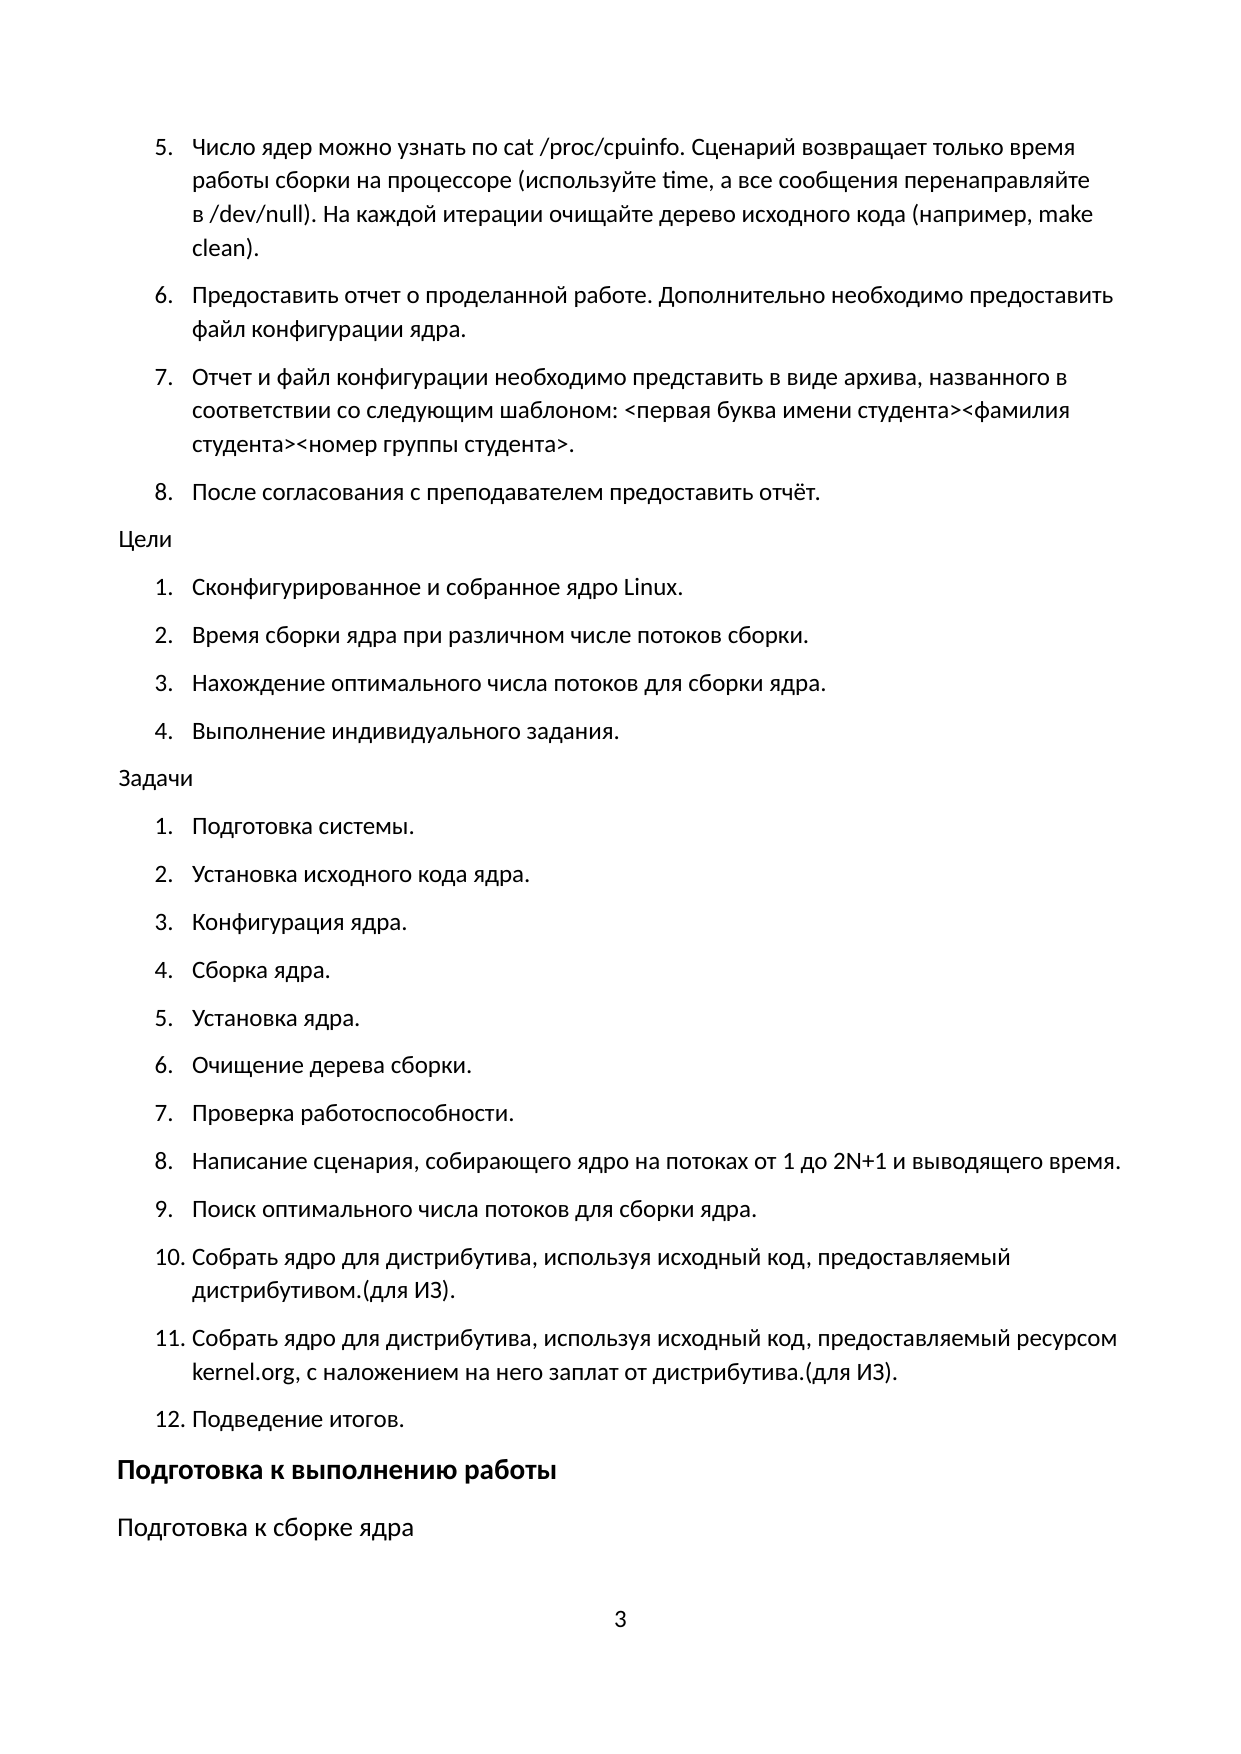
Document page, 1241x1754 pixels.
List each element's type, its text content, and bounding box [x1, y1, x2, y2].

list Число ядер можно узнать по cat /proc/cpuinfo. Сценарий возвращает только время работы сборки на процессоре (используйте time, а все сообщения перенаправляйте в /dev/null). На каждой итерации очищайте дерево исходного кода (например, make clean). [154, 131, 1122, 262]
list Написание сценария, собирающего ядро на потоках от 1 до 2N+1 и выводящего время. [154, 1145, 1122, 1176]
list Очищение дерева сборки. [154, 1049, 1122, 1080]
list Поиск оптимального числа потоков для сборки ядра. [154, 1193, 1122, 1223]
list Выполнение индивидуального задания. [154, 715, 1122, 745]
list Собрать ядро для дистрибутива, используя исходный код, предоставляемый ресурсом kernel.org, с наложением на него заплат от дистрибутива.(для ИЗ). [154, 1322, 1122, 1386]
list Конфигурация ядра. [154, 906, 1122, 937]
list Отчет и файл конфигурации необходимо представить в виде архива, названного в соответствии со следующим шаблоном: <первая буква имени студента><фамилия студента><номер группы студента>. [154, 361, 1122, 458]
subtitle Подготовка к сборке ядра [117, 1510, 434, 1543]
list Собрать ядро для дистрибутива, используя исходный код, предоставляемый дистрибутивом.(для ИЗ). [154, 1241, 1122, 1305]
list После согласования с преподавателем предоставить отчёт. [154, 476, 1122, 506]
list Подведение итогов. [154, 1403, 1122, 1434]
list Установка исходного кода ядра. [154, 858, 1122, 889]
text Цели [118, 523, 1122, 554]
list Проверка работоспособности. [154, 1097, 1122, 1128]
list Установка ядра. [154, 1002, 1122, 1032]
list Сборка ядра. [154, 954, 1122, 984]
list Подготовка системы. [154, 810, 1122, 841]
list Время сборки ядра при различном числе потоков сборки. [154, 619, 1122, 650]
text Задачи [118, 763, 1122, 793]
subtitle Подготовка к выполнению работы [117, 1451, 1122, 1487]
list Нахождение оптимального числа потоков для сборки ядра. [154, 667, 1122, 697]
list Сконфигурированное и собранное ядро Linux. [154, 571, 1122, 602]
list Предоставить отчет о проделанной работе. Дополнительно необходимо предоставить файл конфигурации ядра. [154, 279, 1122, 343]
